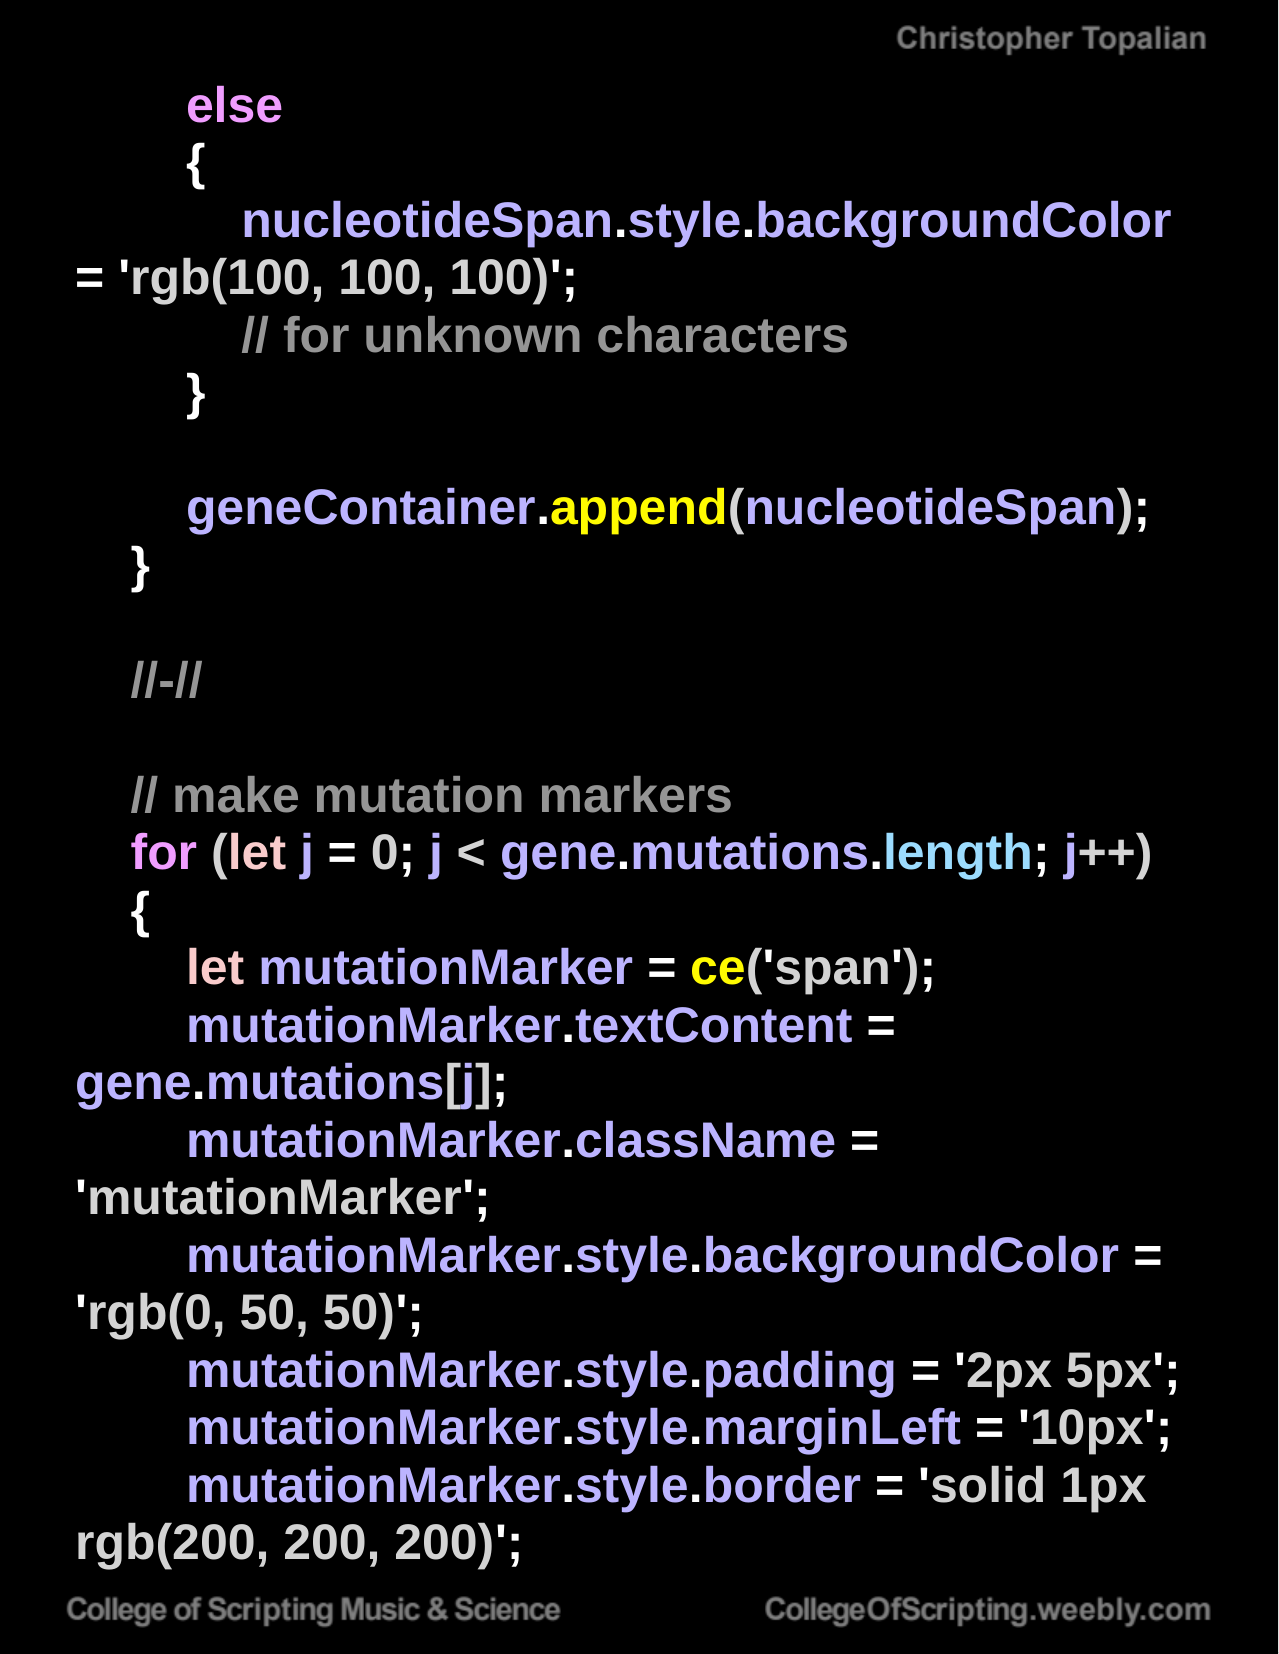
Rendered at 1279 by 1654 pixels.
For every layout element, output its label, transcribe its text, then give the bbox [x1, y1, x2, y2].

text let mutationMarker = ce('span'); [75, 937, 1203, 995]
text for (let j = 0; j < gene.mutations.length; j++) [75, 822, 1203, 880]
text // for unknown characters [75, 305, 1203, 362]
text nucleotideSpan.style.backgroundColor = 'rgb(100, 100, 100)'; [75, 190, 1203, 305]
text mutationMarker.style.padding = '2px 5px'; [75, 1340, 1203, 1397]
text mutationMarker.style.marginLeft = '10px'; [75, 1397, 1203, 1455]
text } [75, 535, 1203, 592]
text mutationMarker.textContent = gene.mutations[j]; [75, 995, 1203, 1110]
text mutationMarker.className = 'mutationMarker'; [75, 1110, 1203, 1225]
text } [75, 362, 1203, 420]
text mutationMarker.style.border = 'solid 1px rgb(200, 200, 200)'; [75, 1455, 1203, 1570]
text geneContainer.append(nucleotideSpan); [75, 477, 1203, 535]
text { [75, 132, 1203, 190]
text { [75, 880, 1203, 937]
text mutationMarker.style.backgroundColor = 'rgb(0, 50, 50)'; [75, 1225, 1203, 1340]
text else [75, 75, 1203, 132]
text // make mutation markers [75, 765, 1203, 822]
text //-// [75, 650, 1203, 707]
